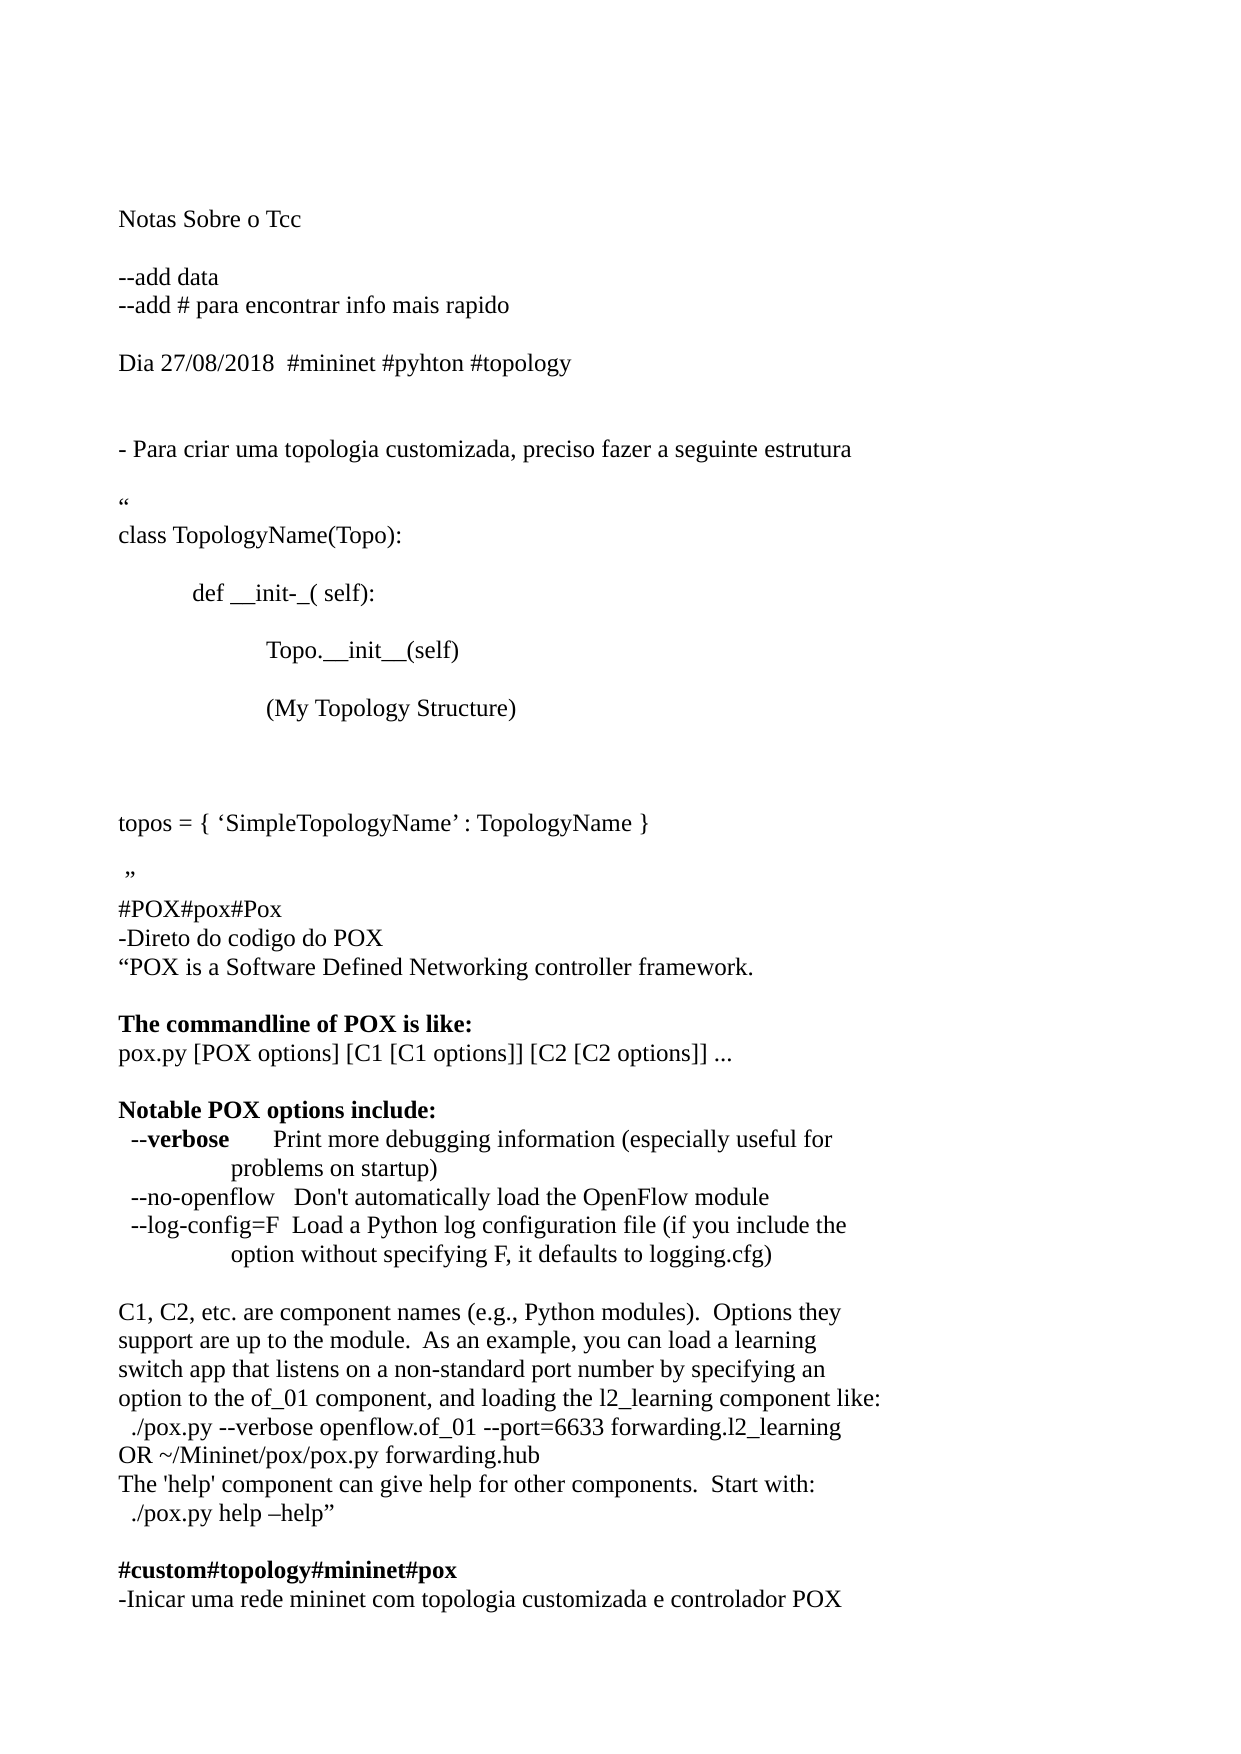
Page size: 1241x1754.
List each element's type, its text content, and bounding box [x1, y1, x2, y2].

text ./pox.py --verbose openflow.of_01 --port=6633 forwarding.l2_learning [118, 1412, 1122, 1441]
text problems on startup) [118, 1153, 1122, 1182]
text C1, C2, etc. are component names (e.g., Python modules). Options they [118, 1297, 1122, 1326]
text topos = { ‘SimpleTopologyName’ : TopologyName } [118, 808, 1122, 837]
text Notable POX options include: [118, 1096, 1122, 1124]
text Topo.__init__(self) [118, 636, 1122, 664]
text switch app that listens on a non-standard port number by specifying an [118, 1354, 1122, 1383]
text The 'help' component can give help for other components. Start with: [118, 1469, 1122, 1498]
text Notas Sobre o Tcc [118, 204, 1122, 233]
text --verbose Print more debugging information (especially useful for [118, 1124, 1122, 1153]
text (My Topology Structure) [118, 693, 1122, 722]
text -Inicar uma rede mininet com topologia customizada e controlador POX [118, 1584, 1122, 1613]
text --no-openflow Don't automatically load the OpenFlow module [118, 1182, 1122, 1211]
text “POX is a Software Defined Networking controller framework. [118, 952, 1122, 981]
text OR ~/Mininet/pox/pox.py forwarding.hub [118, 1441, 1122, 1469]
text The commandline of POX is like: [118, 1009, 1122, 1038]
text option without specifying F, it defaults to logging.cfg) [118, 1239, 1122, 1268]
text Dia 27/08/2018 #mininet #pyhton #topology [118, 348, 1122, 377]
text def __init-_( self): [118, 578, 1122, 607]
text -Direto do codigo do POX [118, 923, 1122, 952]
text ” [118, 866, 1122, 894]
text “ [118, 492, 1122, 521]
text --log-config=F Load a Python log configuration file (if you include the [118, 1211, 1122, 1239]
text ./pox.py help –help” [118, 1498, 1122, 1527]
text support are up to the module. As an example, you can load a learning [118, 1326, 1122, 1354]
text --add # para encontrar info mais rapido [118, 291, 1122, 319]
text class TopologyName(Topo): [118, 521, 1122, 549]
text #POX#pox#Pox [118, 894, 1122, 923]
text pox.py [POX options] [C1 [C1 options]] [C2 [C2 options]] ... [118, 1038, 1122, 1067]
text --add data [118, 262, 1122, 291]
text - Para criar uma topologia customizada, preciso fazer a seguinte estrutura [118, 434, 1122, 463]
text #custom#topology#mininet#pox [118, 1556, 1122, 1584]
text option to the of_01 component, and loading the l2_learning component like: [118, 1383, 1122, 1412]
